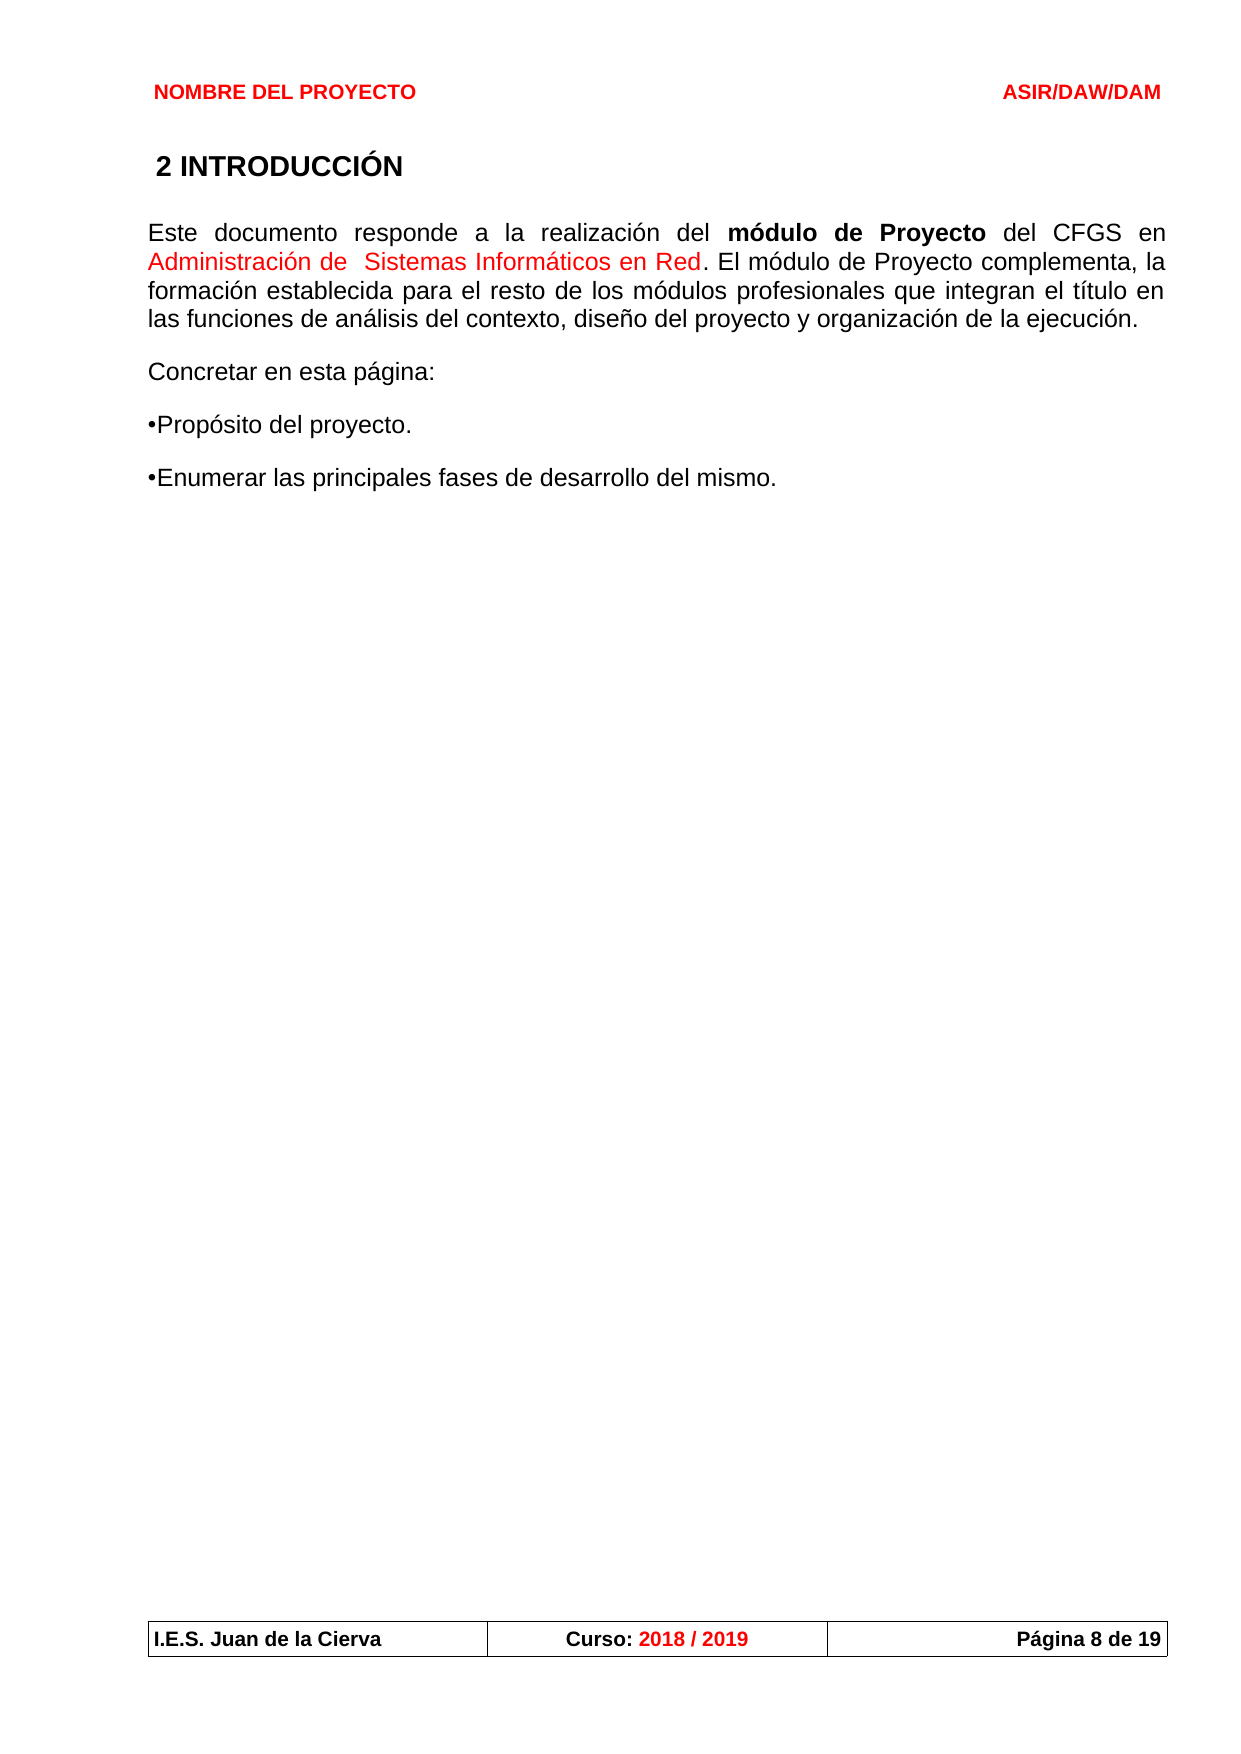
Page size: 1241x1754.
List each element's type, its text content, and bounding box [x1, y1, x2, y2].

list Enumerar las principales fases de desarrollo del mismo. [148, 463, 1167, 492]
list Propósito del proyecto. [148, 410, 1167, 439]
subtitle INTRODUCCIÓN [148, 150, 1167, 183]
text Este documento responde a la realización del módulo de Proyecto del CFGS en Administración de Sistemas Informáticos en Red. El módulo de Proyecto complementa, la formación establecida para el resto de los módulos profesionales que integran el título en las funciones de análisis del contexto, diseño del proyecto y organización de la ejecución. [148, 218, 1167, 333]
text Concretar en esta página: [148, 357, 1167, 386]
